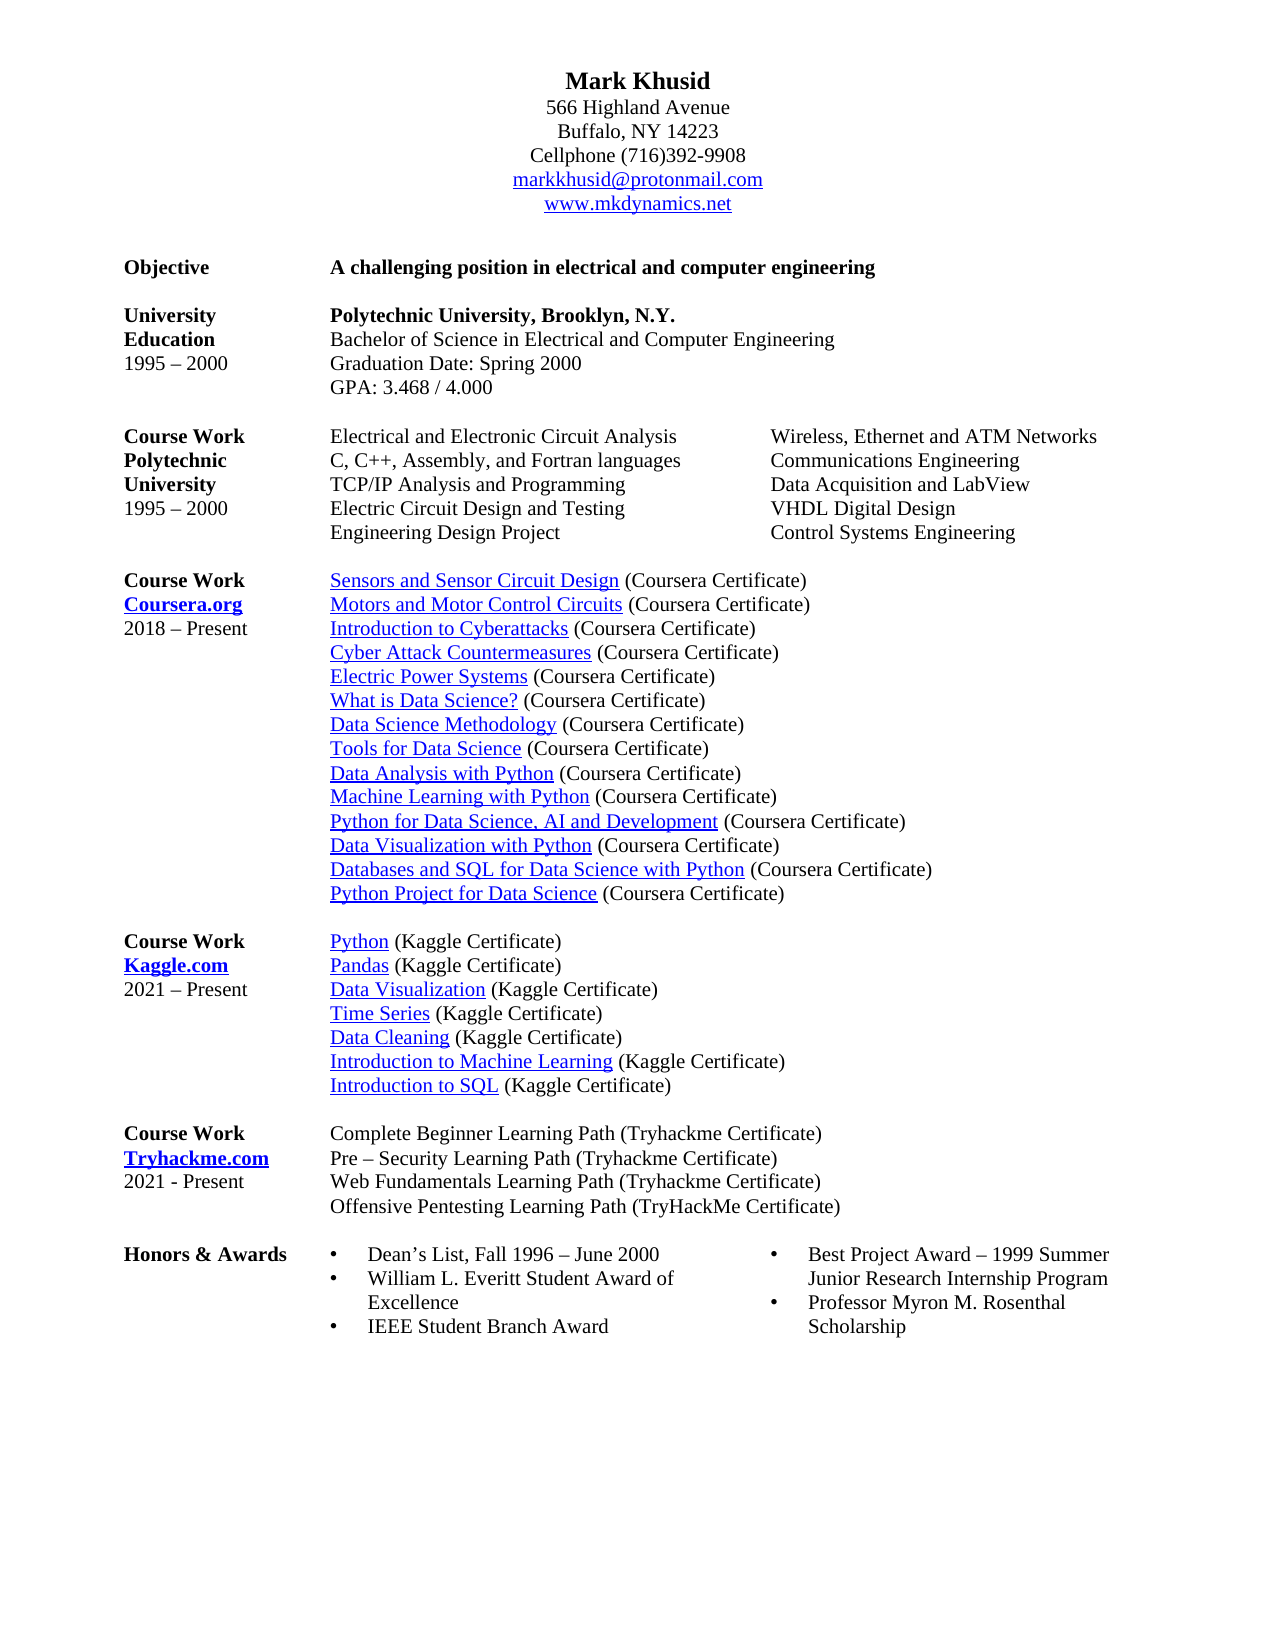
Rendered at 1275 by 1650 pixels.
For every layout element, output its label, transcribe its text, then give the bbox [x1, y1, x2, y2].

table_cell [113, 1439, 319, 1463]
table_cell [113, 226, 1163, 255]
table_cell [319, 1464, 1163, 1487]
table_cell [319, 1097, 1163, 1121]
table_cell Complete Beginner Learning Path (Tryhackme Certificate) Pre – Security Learning Path (Tryhackme Certificate) Web Fundamentals Learning Path (Tryhackme Certificate) Offensive Pentesting Learning Path (TryHackMe Certificate) [319, 1121, 1163, 1218]
table_cell [319, 544, 1163, 568]
table_cell Best Project Award – 1999 Summer Junior Research Internship Program Professor Myron M. Rosenthal Scholarship [759, 1242, 1163, 1343]
table_cell [113, 1512, 319, 1536]
table_cell University Education 1995 – 2000 [113, 303, 319, 399]
table_cell Wireless, Ethernet and ATM Networks Communications Engineering Data Acquisition and LabView VHDL Digital Design Control Systems Engineering [759, 424, 1163, 544]
table_cell [319, 1343, 1163, 1367]
table_cell [319, 1488, 1163, 1512]
table_cell [113, 1097, 319, 1121]
table_cell Sensors and Sensor Circuit Design (Coursera Certificate) Motors and Motor Control Circuits (Coursera Certificate) Introduction to Cyberattacks (Coursera Certificate) Cyber Attack Countermeasures (Coursera Certificate) Electric Power Systems (Coursera Certificate) What is Data Science? (Coursera Certificate) Data Science Methodology (Coursera Certificate) Tools for Data Science (Coursera Certificate) Data Analysis with Python (Coursera Certificate) Machine Learning with Python (Coursera Certificate) Python for Data Science, AI and Development (Coursera Certificate) Data Visualization with Python (Coursera Certificate) Databases and SQL for Data Science with Python (Coursera Certificate) Python Project for Data Science (Coursera Certificate) [319, 568, 1163, 905]
table_cell [113, 1415, 319, 1439]
table_cell [319, 1536, 1163, 1560]
table_cell Honors & Awards [113, 1242, 319, 1343]
table_cell Course Work Tryhackme.com 2021 - Present [113, 1121, 319, 1218]
table_cell Polytechnic University, Brooklyn, N.Y. Bachelor of Science in Electrical and Computer Engineering Graduation Date: Spring 2000 GPA: 3.468 / 4.000 [319, 303, 1163, 399]
table_cell [113, 1218, 319, 1242]
table_cell Dean’s List, Fall 1996 – June 2000 William L. Everitt Student Award of Excellence IEEE Student Branch Award [319, 1242, 759, 1343]
table_cell [113, 400, 1163, 423]
table_cell [113, 905, 319, 929]
table_cell A challenging position in electrical and computer engineering [319, 255, 1163, 279]
table_cell Electrical and Electronic Circuit Analysis C, C++, Assembly, and Fortran languages TCP/IP Analysis and Programming Electric Circuit Design and Testing Engineering Design Project [319, 424, 759, 544]
table_cell [113, 1536, 319, 1560]
table_cell [319, 1439, 1163, 1463]
table_cell Course Work Kaggle.com 2021 – Present [113, 929, 319, 1097]
table_cell [113, 1391, 319, 1415]
table_cell Course Work Coursera.org 2018 – Present [113, 568, 319, 905]
table_cell Course Work Polytechnic University 1995 – 2000 [113, 424, 319, 544]
table_header Mark Khusid 566 Highland Avenue Buffalo, NY 14223 Cellphone (716)392-9908 markkhusid@protonmail.com www.mkdynamics.net [113, 66, 1163, 226]
table_cell [319, 905, 1163, 929]
table_cell [113, 1367, 319, 1391]
table_cell [319, 1560, 1163, 1584]
table_cell [319, 1218, 1163, 1242]
table_cell [319, 1367, 1163, 1391]
table_cell [319, 1415, 1163, 1439]
table_cell [113, 1488, 319, 1512]
table_cell [319, 1391, 1163, 1415]
table_cell [113, 279, 1163, 303]
table_cell [113, 1343, 319, 1367]
table_cell Python (Kaggle Certificate) Pandas (Kaggle Certificate) Data Visualization (Kaggle Certificate) Time Series (Kaggle Certificate) Data Cleaning (Kaggle Certificate) Introduction to Machine Learning (Kaggle Certificate) Introduction to SQL (Kaggle Certificate) [319, 929, 1163, 1097]
table_cell [113, 1464, 319, 1487]
table_cell [113, 544, 319, 568]
table_cell Objective [113, 255, 319, 279]
table_cell [113, 1560, 319, 1584]
table_cell [319, 1512, 1163, 1536]
